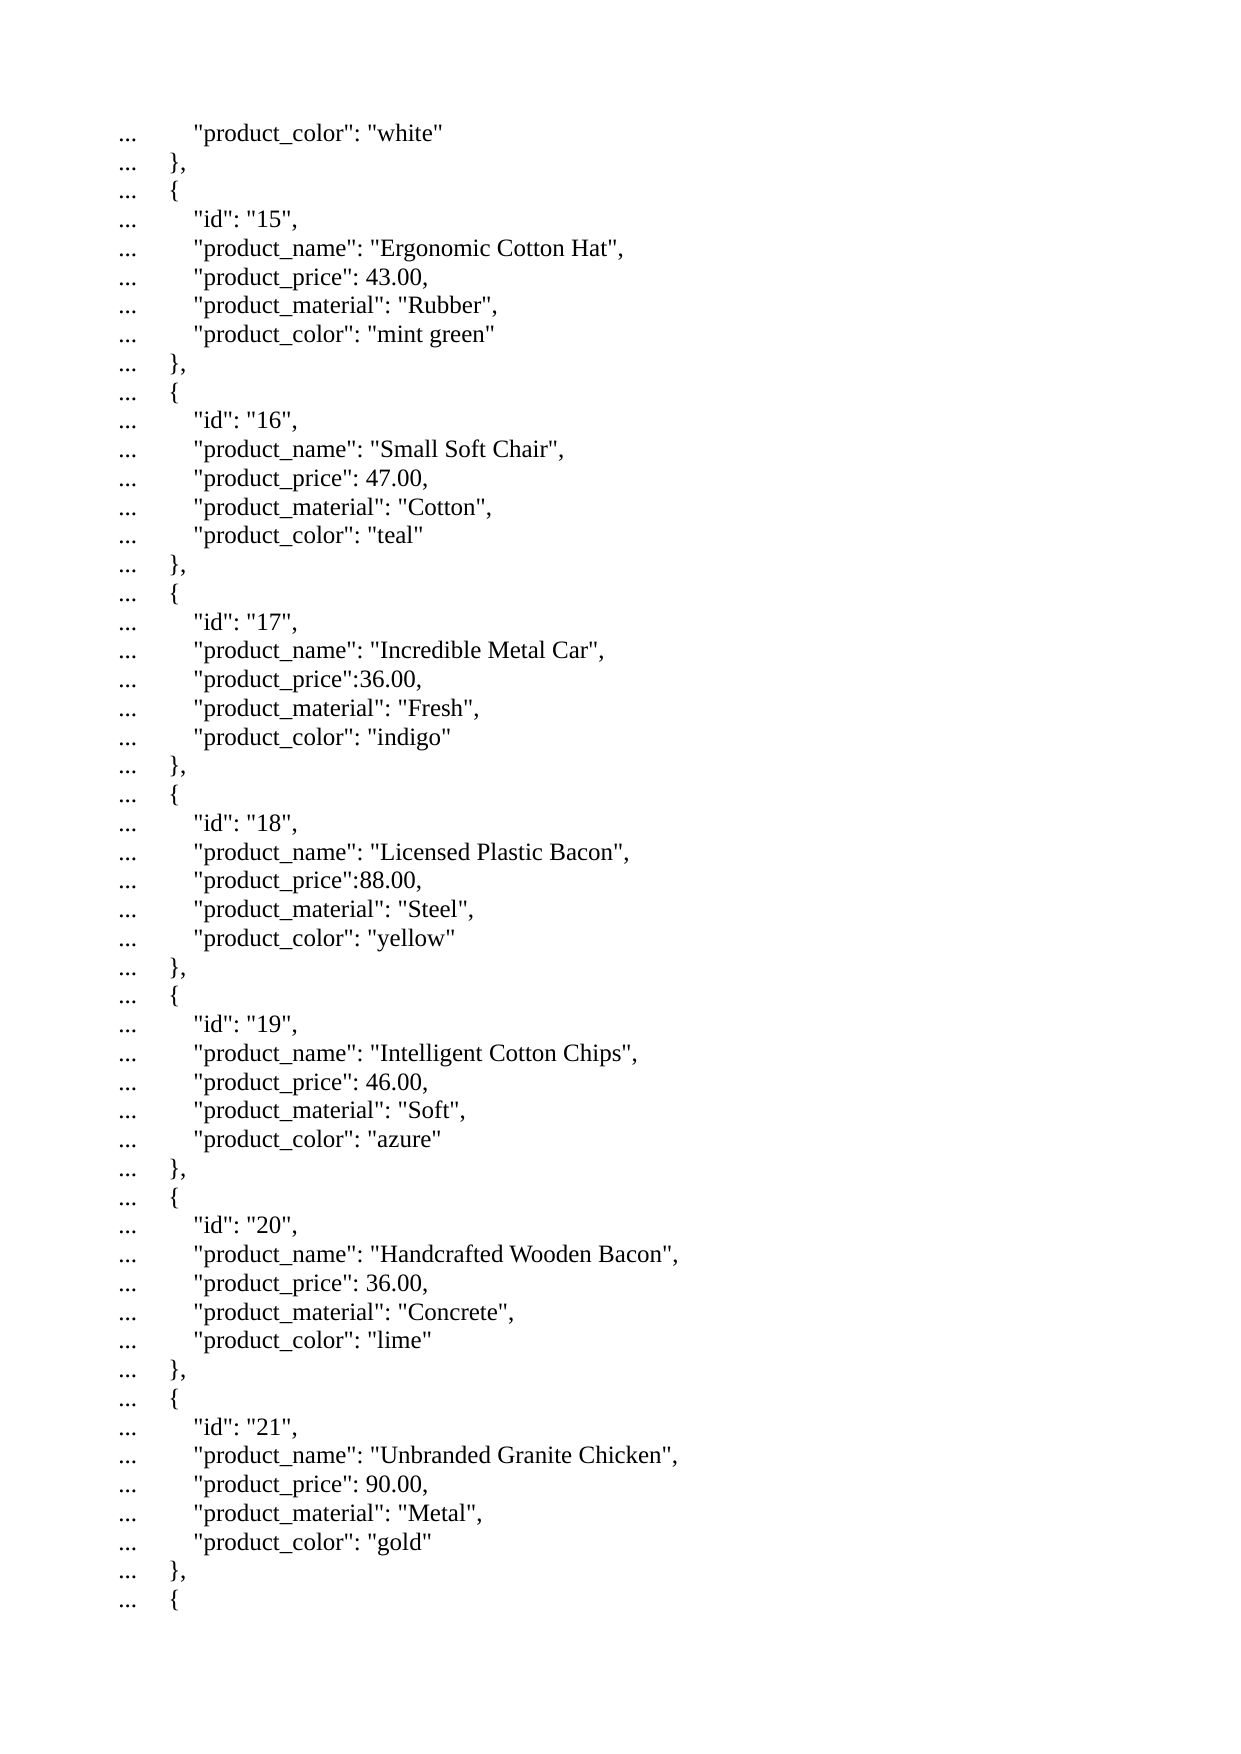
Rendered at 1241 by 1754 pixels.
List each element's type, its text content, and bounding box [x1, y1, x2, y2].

text ... "id": "20", [118, 1211, 1122, 1239]
text ... "product_name": "Small Soft Chair", [118, 434, 1122, 463]
text ... }, [118, 751, 1122, 779]
text ... "product_material": "Soft", [118, 1096, 1122, 1124]
text ... { [118, 176, 1122, 204]
text ... "product_color": "azure" [118, 1124, 1122, 1153]
text ... "product_color": "yellow" [118, 923, 1122, 952]
text ... "product_price": 90.00, [118, 1469, 1122, 1498]
text ... { [118, 779, 1122, 808]
text ... "id": "15", [118, 204, 1122, 233]
text ... }, [118, 952, 1122, 981]
text ... "id": "16", [118, 406, 1122, 434]
text ... "product_name": "Ergonomic Cotton Hat", [118, 233, 1122, 262]
text ... "product_price": 43.00, [118, 262, 1122, 291]
text ... { [118, 377, 1122, 406]
text ... }, [118, 1556, 1122, 1584]
text ... "product_material": "Metal", [118, 1498, 1122, 1527]
text ... "product_color": "mint green" [118, 319, 1122, 348]
text ... { [118, 1584, 1122, 1613]
text ... "product_name": "Incredible Metal Car", [118, 636, 1122, 664]
text ... "id": "17", [118, 607, 1122, 636]
text ... "id": "18", [118, 808, 1122, 837]
text ... "product_color": "white" [118, 118, 1122, 147]
text ... "id": "19", [118, 1009, 1122, 1038]
text ... { [118, 1383, 1122, 1412]
text ... { [118, 981, 1122, 1009]
text ... "product_name": "Handcrafted Wooden Bacon", [118, 1239, 1122, 1268]
text ... "product_material": "Fresh", [118, 693, 1122, 722]
text ... "product_material": "Steel", [118, 894, 1122, 923]
text ... }, [118, 1153, 1122, 1182]
text ... { [118, 578, 1122, 607]
text ... "product_material": "Rubber", [118, 291, 1122, 319]
text ... }, [118, 348, 1122, 377]
text ... "product_price": 46.00, [118, 1067, 1122, 1096]
text ... "id": "21", [118, 1412, 1122, 1441]
text ... "product_material": "Concrete", [118, 1297, 1122, 1326]
text ... }, [118, 147, 1122, 176]
text ... }, [118, 549, 1122, 578]
text ... "product_color": "teal" [118, 521, 1122, 549]
text ... "product_color": "lime" [118, 1326, 1122, 1354]
text ... }, [118, 1354, 1122, 1383]
text ... "product_price":36.00, [118, 664, 1122, 693]
text ... "product_price":88.00, [118, 866, 1122, 894]
text ... "product_name": "Licensed Plastic Bacon", [118, 837, 1122, 866]
text ... "product_price": 47.00, [118, 463, 1122, 492]
text ... "product_name": "Unbranded Granite Chicken", [118, 1441, 1122, 1469]
text ... "product_price": 36.00, [118, 1268, 1122, 1297]
text ... "product_color": "gold" [118, 1527, 1122, 1556]
text ... "product_name": "Intelligent Cotton Chips", [118, 1038, 1122, 1067]
text ... { [118, 1182, 1122, 1211]
text ... "product_material": "Cotton", [118, 492, 1122, 521]
text ... "product_color": "indigo" [118, 722, 1122, 751]
